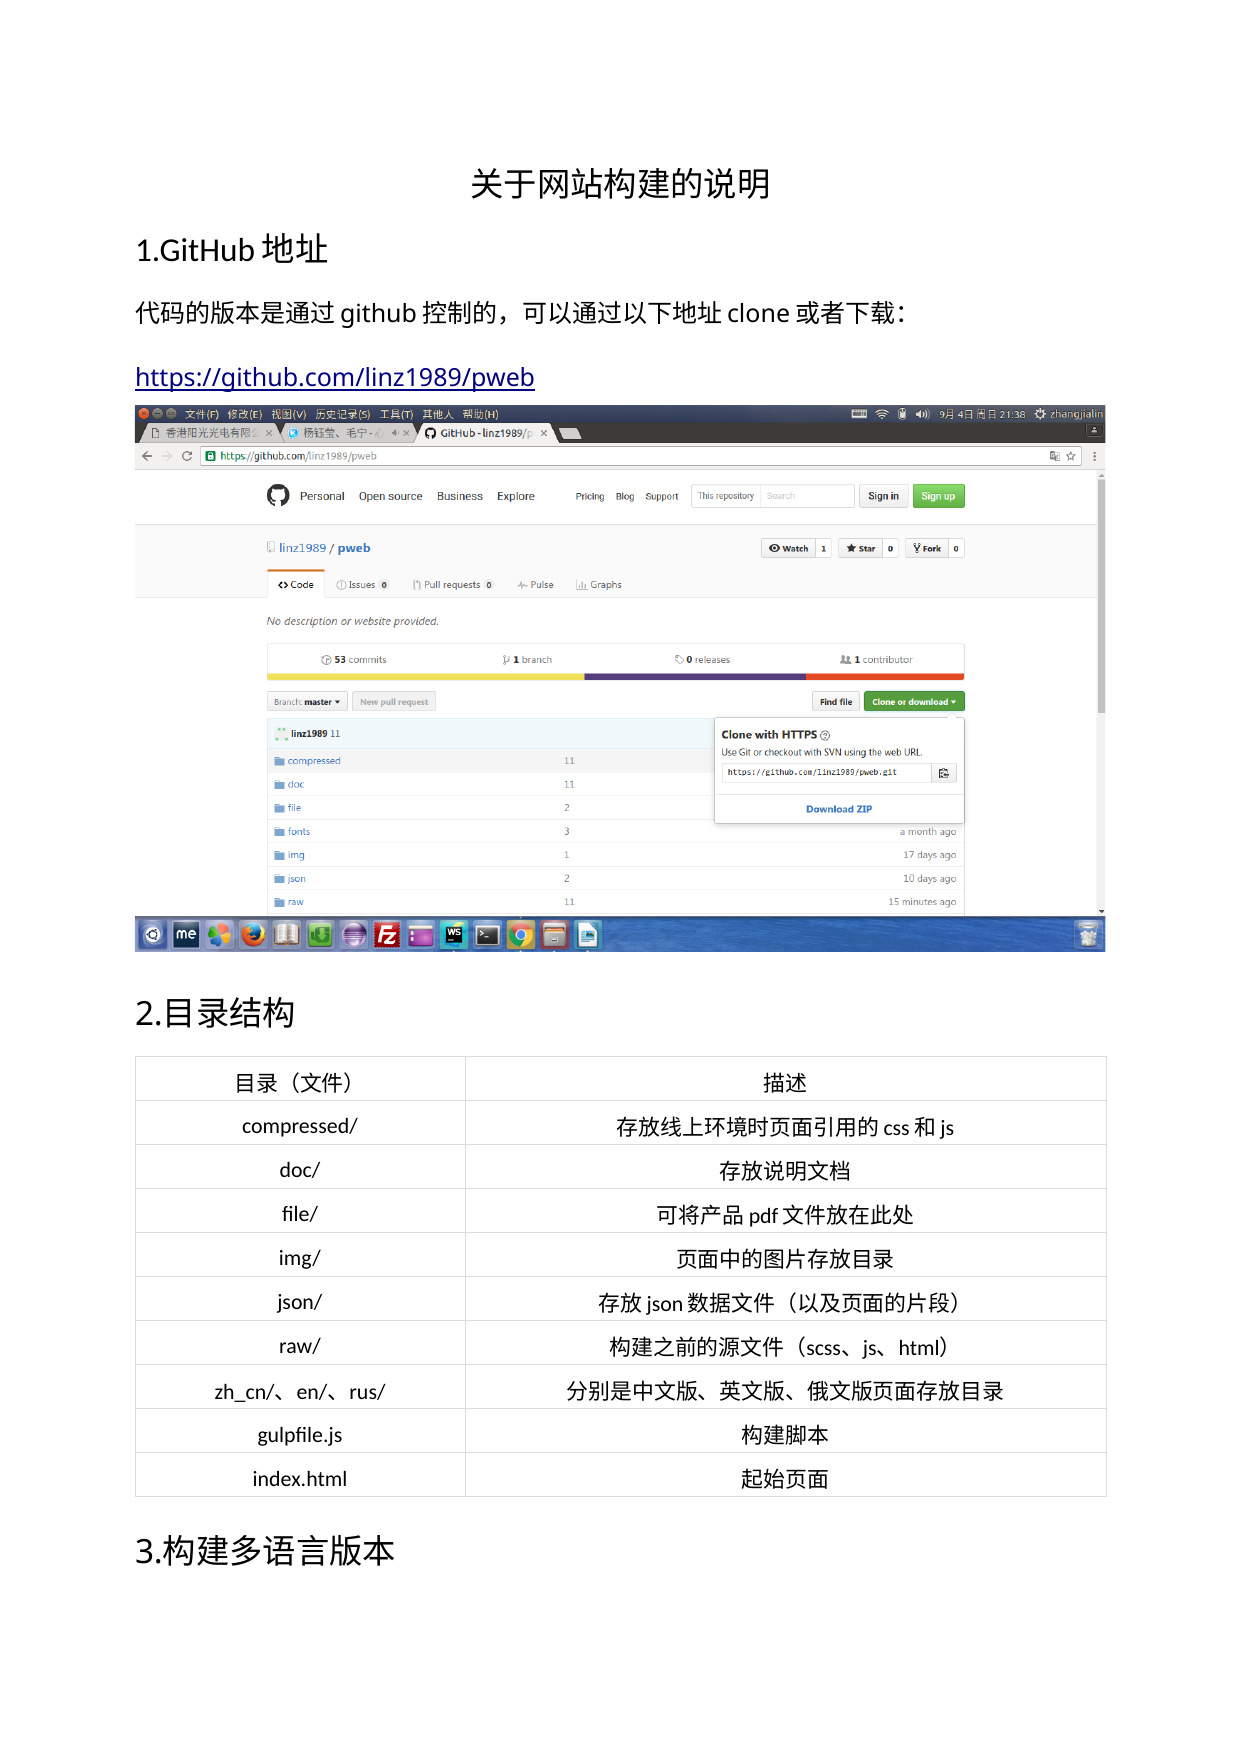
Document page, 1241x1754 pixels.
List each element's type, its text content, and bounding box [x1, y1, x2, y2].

text 代码的版本是通过github控制的，可以通过以下地址clone或者下载： [135, 276, 1106, 341]
text 2.目录结构 [135, 952, 1106, 1039]
table_cell img/ [136, 1233, 465, 1276]
table_header 描述 [466, 1057, 1106, 1100]
table_cell 页面中的图片存放目录 [466, 1233, 1106, 1276]
table_cell 存放说明文档 [466, 1145, 1106, 1188]
table_cell 存放json数据文件（以及页面的片段） [466, 1277, 1106, 1320]
text 1.GitHub地址 [135, 211, 1106, 276]
text 关于网站构建的说明 [135, 146, 1106, 211]
table_cell file/ [136, 1189, 465, 1232]
picture [134, 405, 1106, 952]
table_cell 起始页面 [466, 1453, 1106, 1496]
table_cell 可将产品pdf文件放在此处 [466, 1189, 1106, 1232]
table_cell gulpfile.js [136, 1409, 465, 1452]
table_cell doc/ [136, 1145, 465, 1188]
table_cell raw/ [136, 1321, 465, 1364]
table_cell 分别是中文版、英文版、俄文版页面存放目录 [466, 1365, 1106, 1408]
table_cell 构建脚本 [466, 1409, 1106, 1452]
table_cell index.html [136, 1453, 465, 1496]
text https://github.com/linz1989/pweb [135, 341, 1106, 405]
text 3.构建多语言版本 [135, 1513, 1106, 1578]
table_cell 构建之前的源文件（scss、js、html） [466, 1321, 1106, 1364]
table_header 目录（文件） [136, 1057, 465, 1100]
table_cell json/ [136, 1277, 465, 1320]
table_cell 存放线上环境时页面引用的css和js [466, 1101, 1106, 1144]
table_cell zh_cn/、en/、rus/ [136, 1365, 465, 1408]
table_cell compressed/ [136, 1101, 465, 1144]
